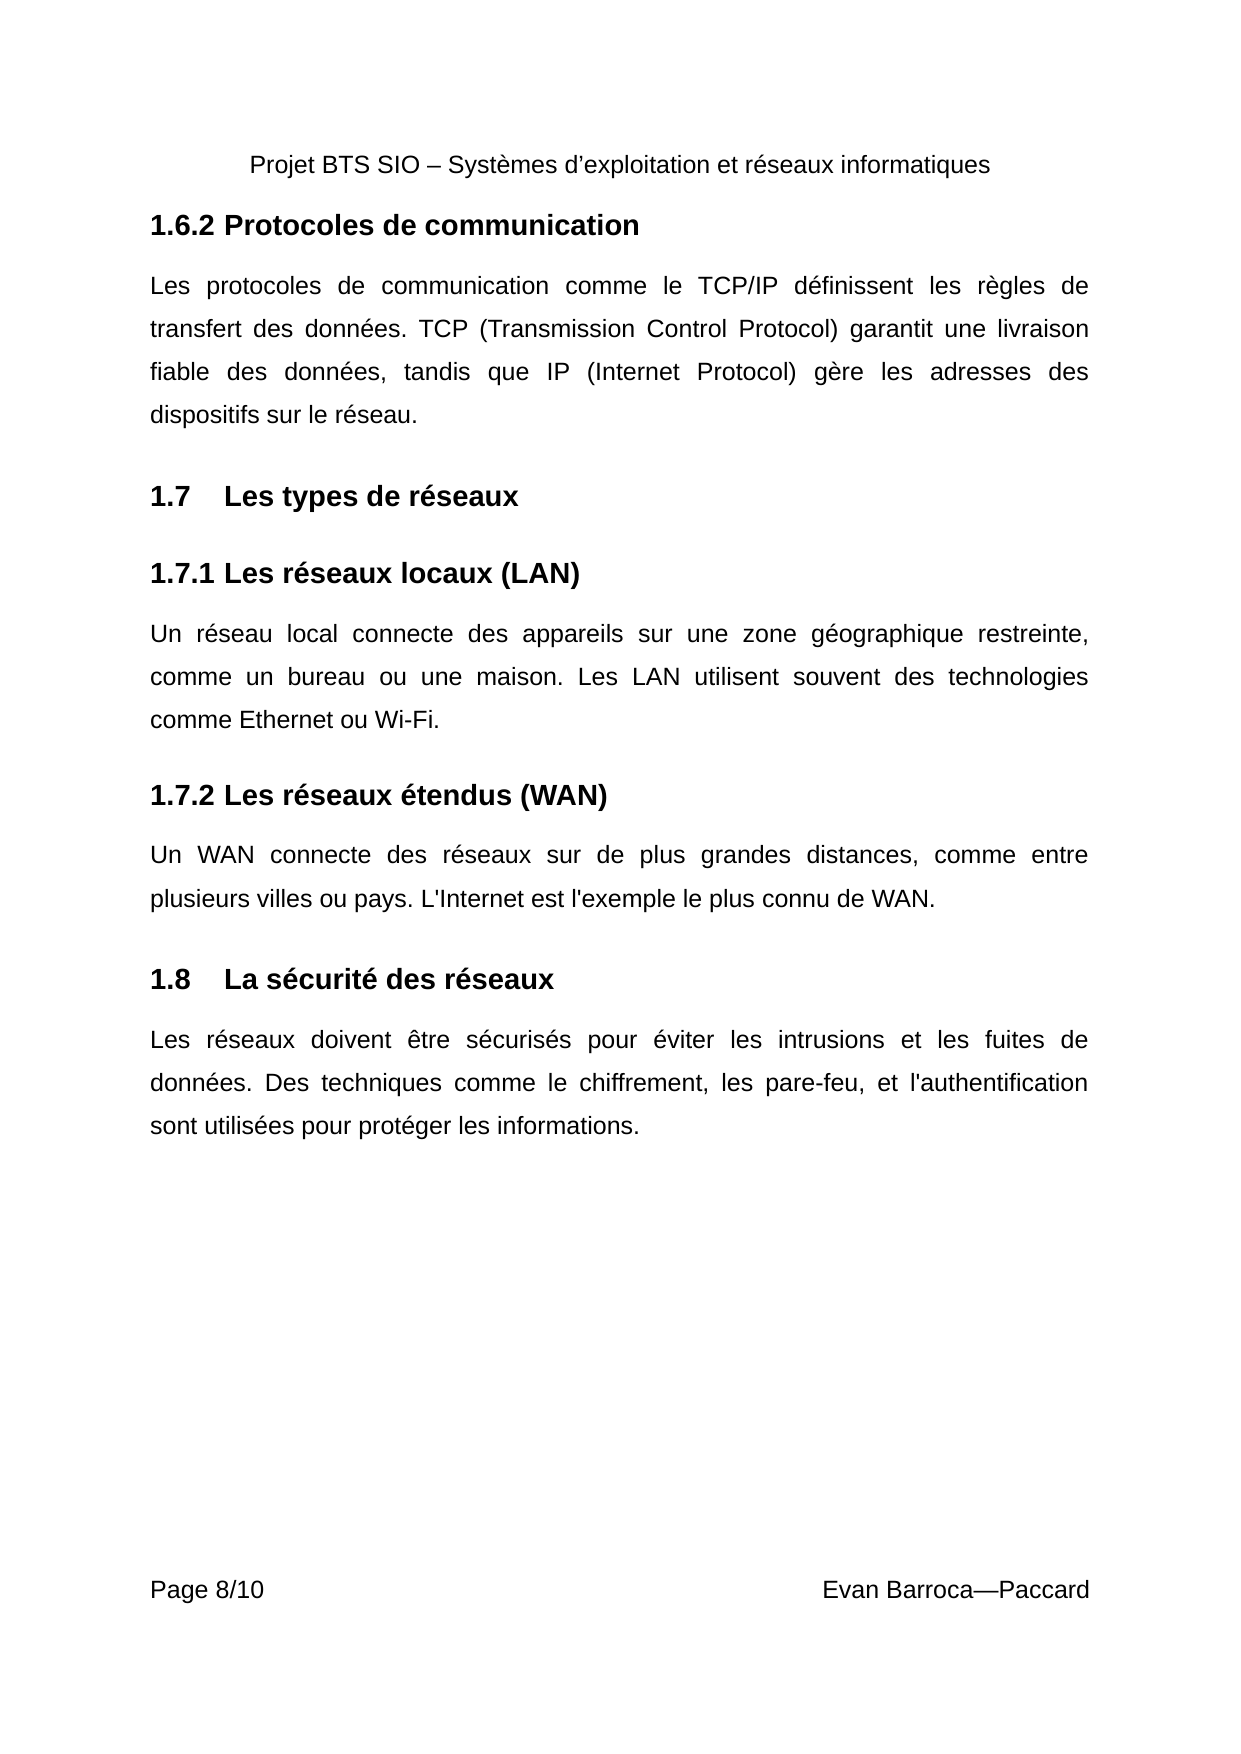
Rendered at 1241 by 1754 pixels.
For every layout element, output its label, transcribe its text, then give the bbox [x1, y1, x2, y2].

text Les réseaux doivent être sécurisés pour éviter les intrusions et les fuites de données. Des techniques comme le chiffrement, les pare-feu, et l'authentification sont utilisées pour protéger les informations. [150, 1025, 1091, 1140]
subtitle La sécurité des réseaux [150, 962, 1091, 996]
subtitle Les réseaux locaux (LAN) [150, 556, 1091, 590]
text Un WAN connecte des réseaux sur de plus grandes distances, comme entre plusieurs villes ou pays. L'Internet est l'exemple le plus connu de WAN. [150, 841, 1091, 912]
subtitle Les types de réseaux [150, 479, 1091, 512]
text Un réseau local connecte des appareils sur une zone géographique restreinte, comme un bureau ou une maison. Les LAN utilisent souvent des technologies comme Ethernet ou Wi-Fi. [150, 619, 1091, 734]
text Les protocoles de communication comme le TCP/IP définissent les règles de transfert des données. TCP (Transmission Control Protocol) garantit une livraison fiable des données, tandis que IP (Internet Protocol) gère les adresses des dispositifs sur le réseau. [150, 271, 1091, 429]
subtitle Les réseaux étendus (WAN) [150, 778, 1091, 811]
subtitle Protocoles de communication [150, 208, 1091, 242]
